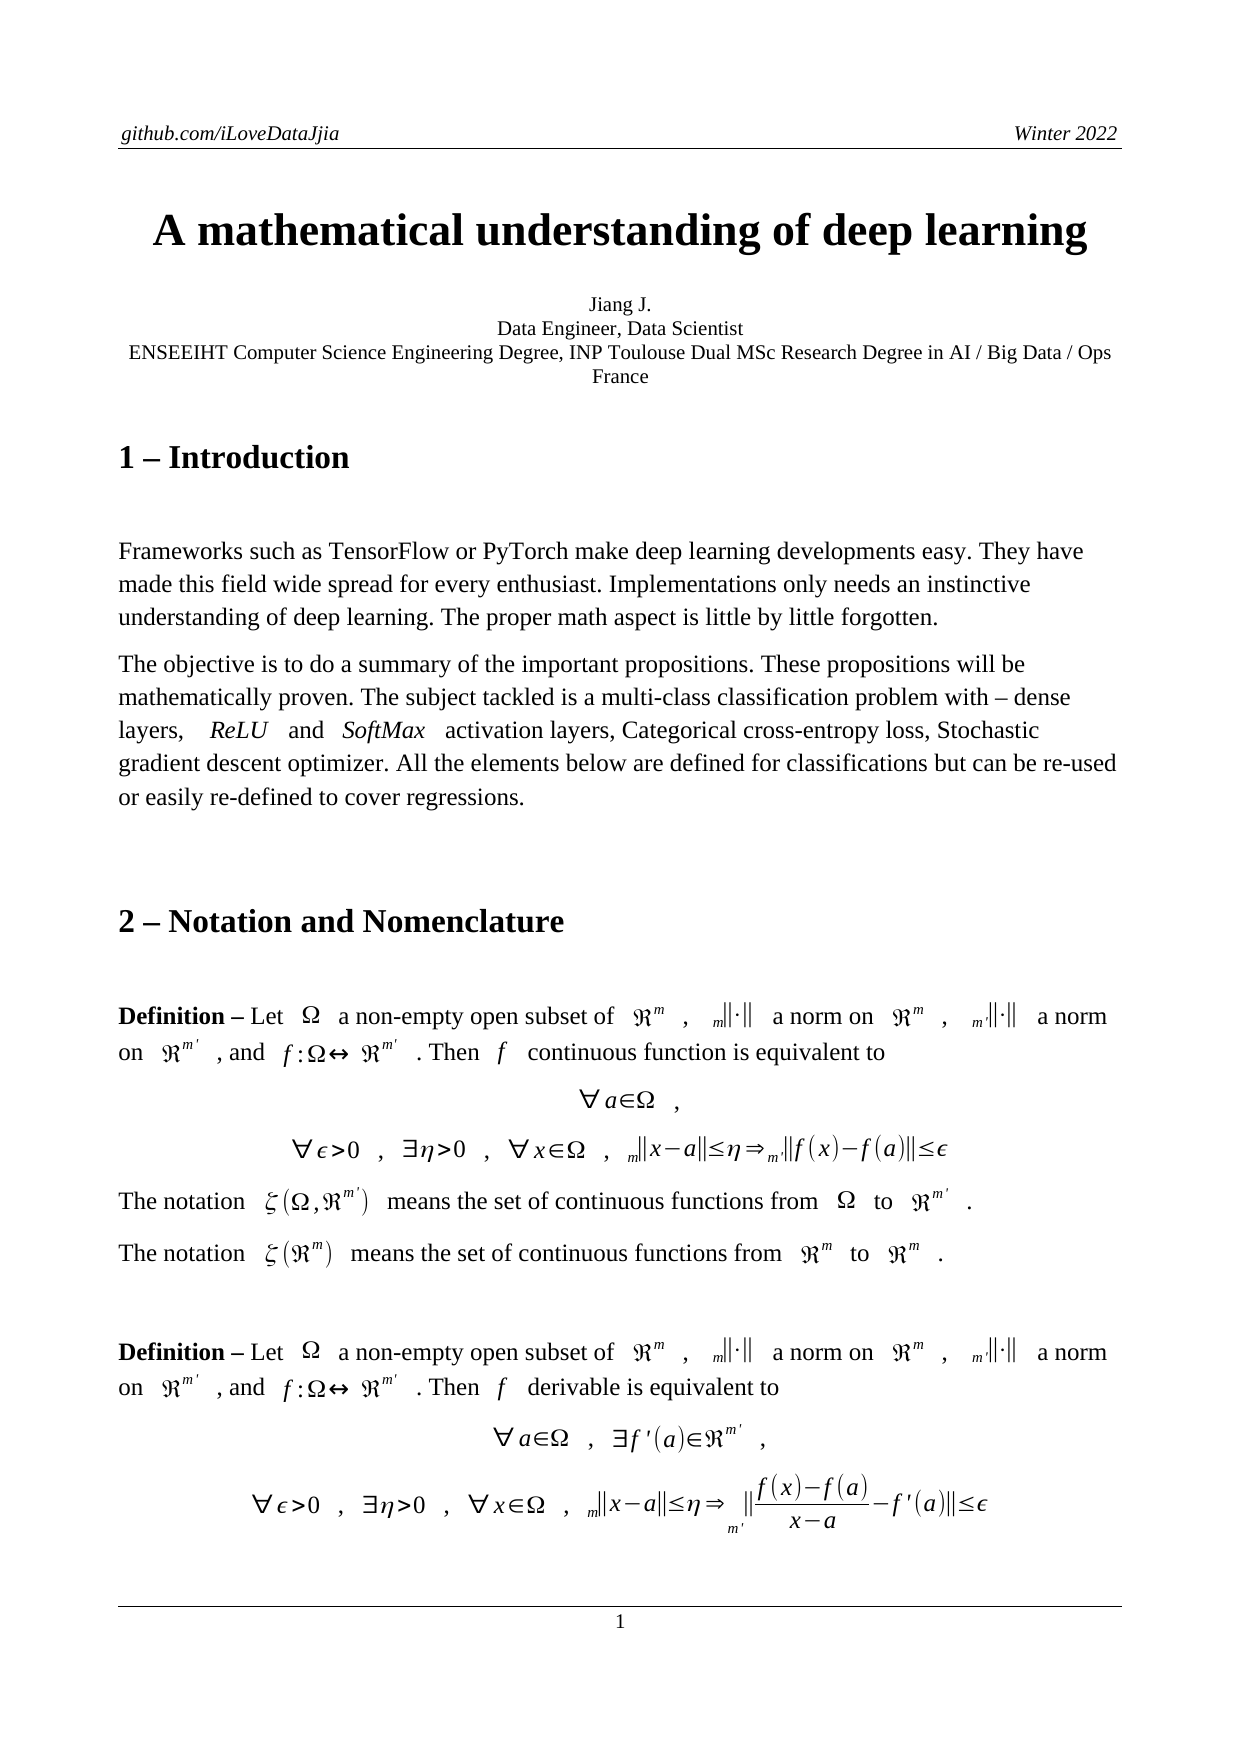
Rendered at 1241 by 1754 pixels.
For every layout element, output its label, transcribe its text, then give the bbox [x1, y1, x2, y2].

text The objective is to do a summary of the important propositions. These propositions will be mathematically proven. The subject tackled is a multi-class classification problem with – dense layers, andactivation layers, Categorical cross-entropy loss, Stochastic gradient descent optimizer. All the elements below are defined for classifications but can be re-used or easily re-defined to cover regressions. [118, 649, 1122, 810]
text ,, [118, 1421, 1122, 1454]
title A mathematical understanding of deep learning [118, 203, 1122, 256]
text Frameworks such as TensorFlow or PyTorch make deep learning developments easy. They have made this field wide spread for every enthusiast. Implementations only needs an instinctive understanding of deep learning. The proper math aspect is little by little forgotten. [118, 536, 1122, 631]
text The notationmeans the set of continuous functions fromto. [118, 1236, 1122, 1269]
text The notationmeans the set of continuous functions fromto. [118, 1184, 1122, 1217]
text Definition – Leta non-empty open subset of, a norm on, a norm on, and. Thencontinuous function is equivalent to [118, 1000, 1122, 1067]
text France [118, 364, 1122, 388]
text ,,, [118, 1133, 1122, 1165]
text Jiang J. [118, 292, 1122, 316]
text Definition – Leta non-empty open subset of, a norm on, a norm on, and. Thenderivable is equivalent to [118, 1335, 1122, 1402]
subtitle 1 – Introduction [118, 437, 1122, 476]
subtitle 2 – Notation and Nomenclature [118, 902, 1122, 940]
text , [118, 1086, 1122, 1114]
text Data Engineer, Data Scientist [118, 316, 1122, 340]
text ,,, [118, 1473, 1122, 1537]
text ENSEEIHT Computer Science Engineering Degree, INP Toulouse Dual MSc Research Degree in AI / Big Data / Ops [118, 340, 1122, 364]
